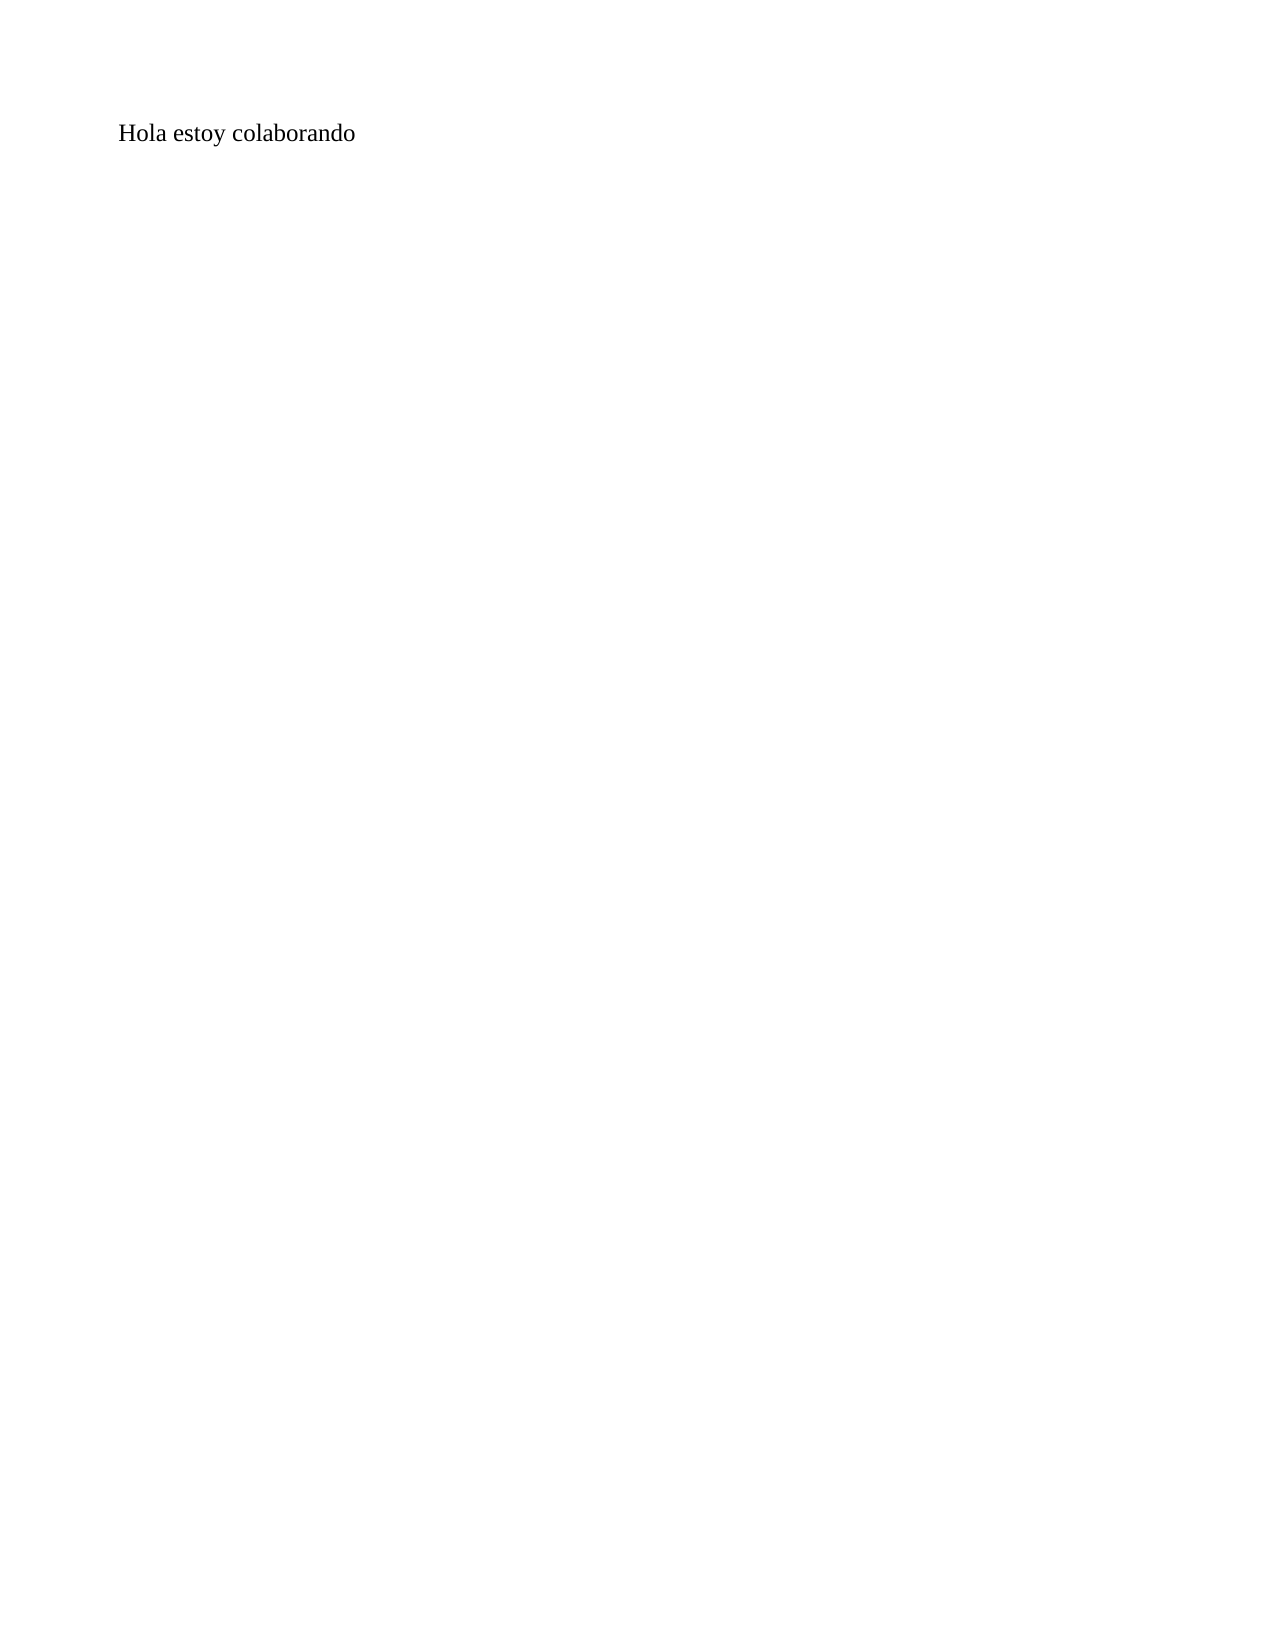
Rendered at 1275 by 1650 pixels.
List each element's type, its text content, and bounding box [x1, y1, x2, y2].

text Hola estoy colaborando [118, 118, 1157, 147]
